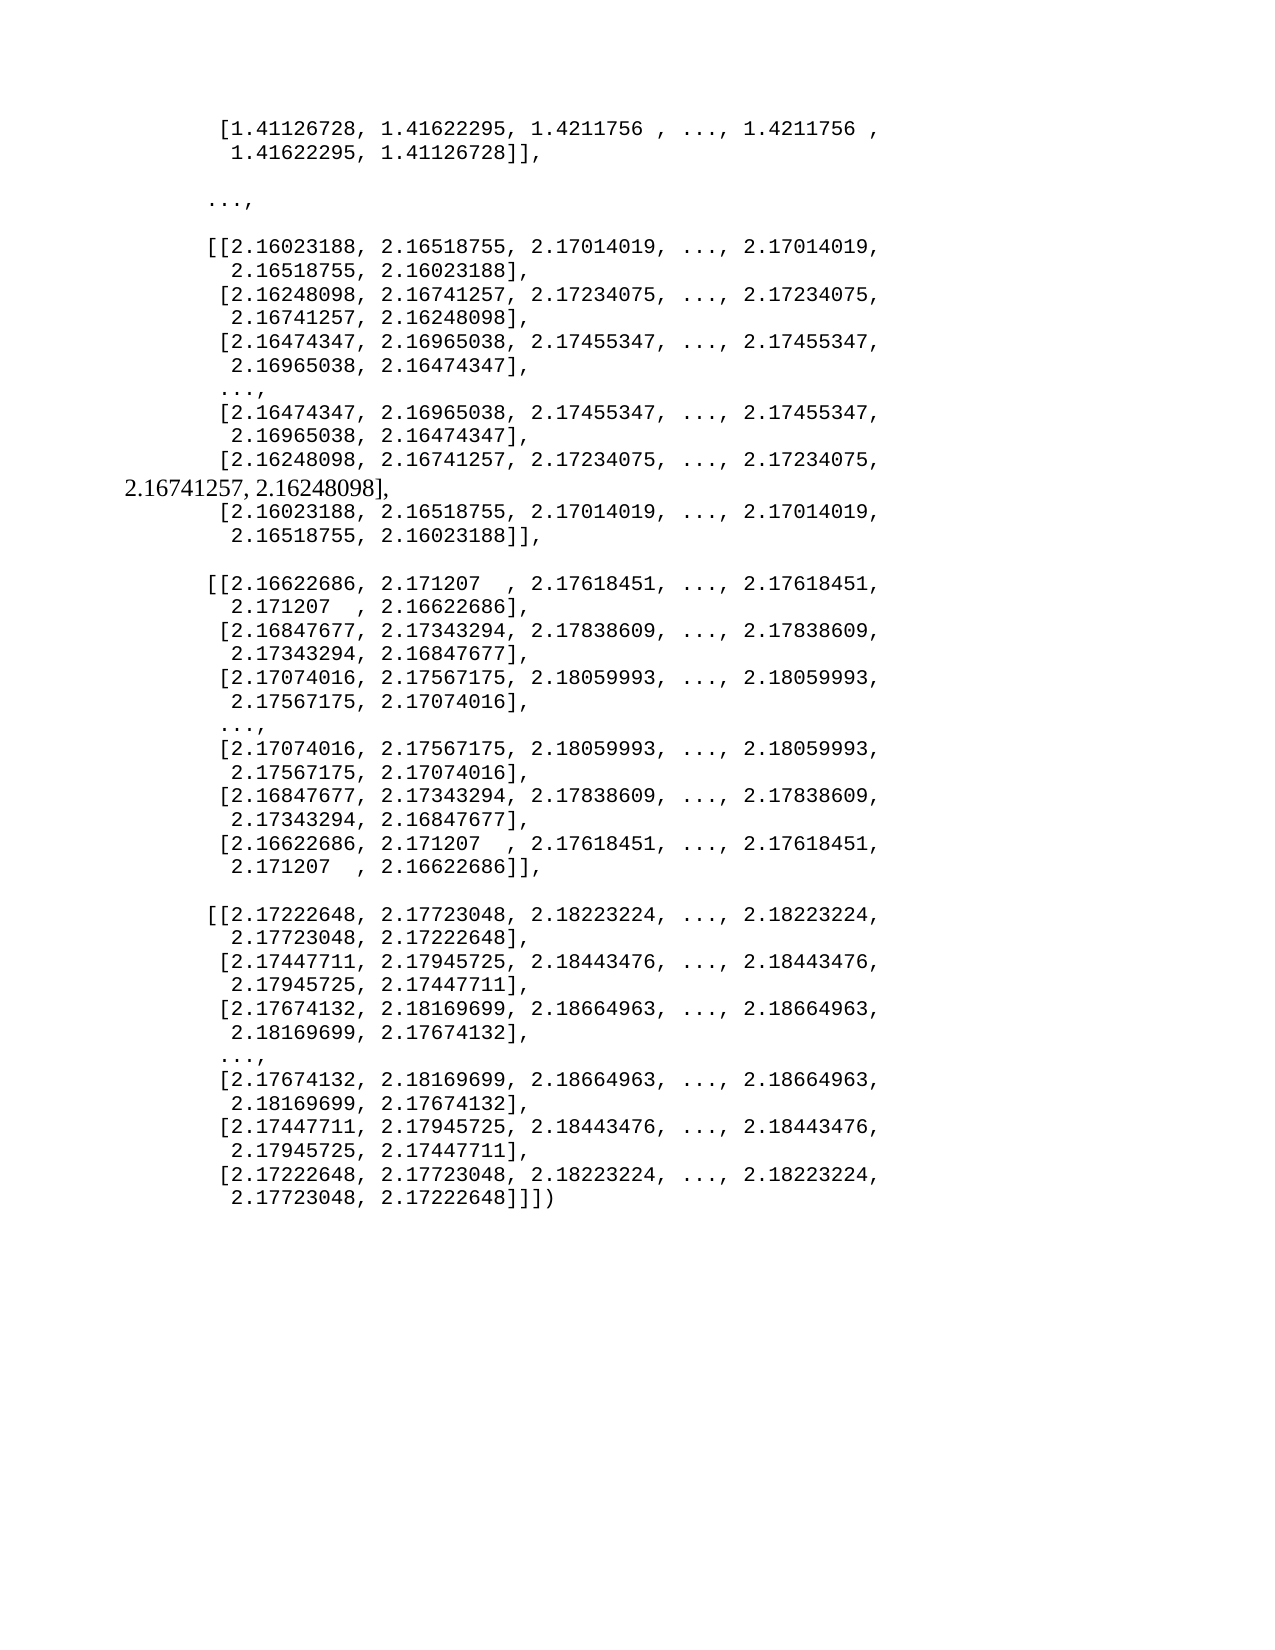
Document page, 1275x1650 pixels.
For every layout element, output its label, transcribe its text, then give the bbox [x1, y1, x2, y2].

text 2.17945725, 2.17447711], [118, 1140, 1157, 1164]
text ..., [118, 378, 1157, 402]
text 2.17945725, 2.17447711], [118, 974, 1157, 998]
text [2.16847677, 2.17343294, 2.17838609, ..., 2.17838609, [118, 785, 1157, 809]
text [2.16474347, 2.16965038, 2.17455347, ..., 2.17455347, [118, 331, 1157, 354]
text 2.16965038, 2.16474347], [118, 354, 1157, 378]
text [2.16248098, 2.16741257, 2.17234075, ..., 2.17234075, [118, 284, 1157, 307]
text 2.17567175, 2.17074016], [118, 762, 1157, 785]
text ..., [118, 714, 1157, 738]
text [2.17074016, 2.17567175, 2.18059993, ..., 2.18059993, [118, 667, 1157, 691]
text ..., [118, 1045, 1157, 1069]
text 2.171207 , 2.16622686], [118, 596, 1157, 620]
text [2.17447711, 2.17945725, 2.18443476, ..., 2.18443476, [118, 1116, 1157, 1140]
text 2.17343294, 2.16847677], [118, 809, 1157, 833]
text 2.16518755, 2.16023188], [118, 260, 1157, 284]
text [[2.16023188, 2.16518755, 2.17014019, ..., 2.17014019, [118, 236, 1157, 260]
text 2.17343294, 2.16847677], [118, 643, 1157, 667]
text [[2.16622686, 2.171207 , 2.17618451, ..., 2.17618451, [118, 572, 1157, 596]
text [2.17074016, 2.17567175, 2.18059993, ..., 2.18059993, [118, 738, 1157, 762]
text [2.16474347, 2.16965038, 2.17455347, ..., 2.17455347, [118, 402, 1157, 426]
text [2.17674132, 2.18169699, 2.18664963, ..., 2.18664963, [118, 998, 1157, 1022]
text 2.16518755, 2.16023188]], [118, 525, 1157, 549]
text ..., [118, 189, 1157, 213]
text 2.16741257, 2.16248098], [118, 307, 1157, 331]
text [[2.17222648, 2.17723048, 2.18223224, ..., 2.18223224, [118, 903, 1157, 927]
text 2.16741257, 2.16248098], [118, 473, 1157, 502]
text [2.16847677, 2.17343294, 2.17838609, ..., 2.17838609, [118, 620, 1157, 643]
text 2.16965038, 2.16474347], [118, 426, 1157, 449]
text 2.17567175, 2.17074016], [118, 691, 1157, 714]
text 2.171207 , 2.16622686]], [118, 856, 1157, 880]
text [2.16023188, 2.16518755, 2.17014019, ..., 2.17014019, [118, 502, 1157, 525]
text [2.17674132, 2.18169699, 2.18664963, ..., 2.18664963, [118, 1069, 1157, 1093]
text 1.41622295, 1.41126728]], [118, 142, 1157, 165]
text 2.18169699, 2.17674132], [118, 1022, 1157, 1045]
text [2.17447711, 2.17945725, 2.18443476, ..., 2.18443476, [118, 951, 1157, 974]
text 2.18169699, 2.17674132], [118, 1093, 1157, 1116]
text 2.17723048, 2.17222648], [118, 927, 1157, 951]
text [2.16248098, 2.16741257, 2.17234075, ..., 2.17234075, [118, 449, 1157, 473]
text [1.41126728, 1.41622295, 1.4211756 , ..., 1.4211756 , [118, 118, 1157, 142]
text [2.17222648, 2.17723048, 2.18223224, ..., 2.18223224, [118, 1164, 1157, 1187]
text 2.17723048, 2.17222648]]]) [118, 1187, 1157, 1211]
text [2.16622686, 2.171207 , 2.17618451, ..., 2.17618451, [118, 833, 1157, 856]
